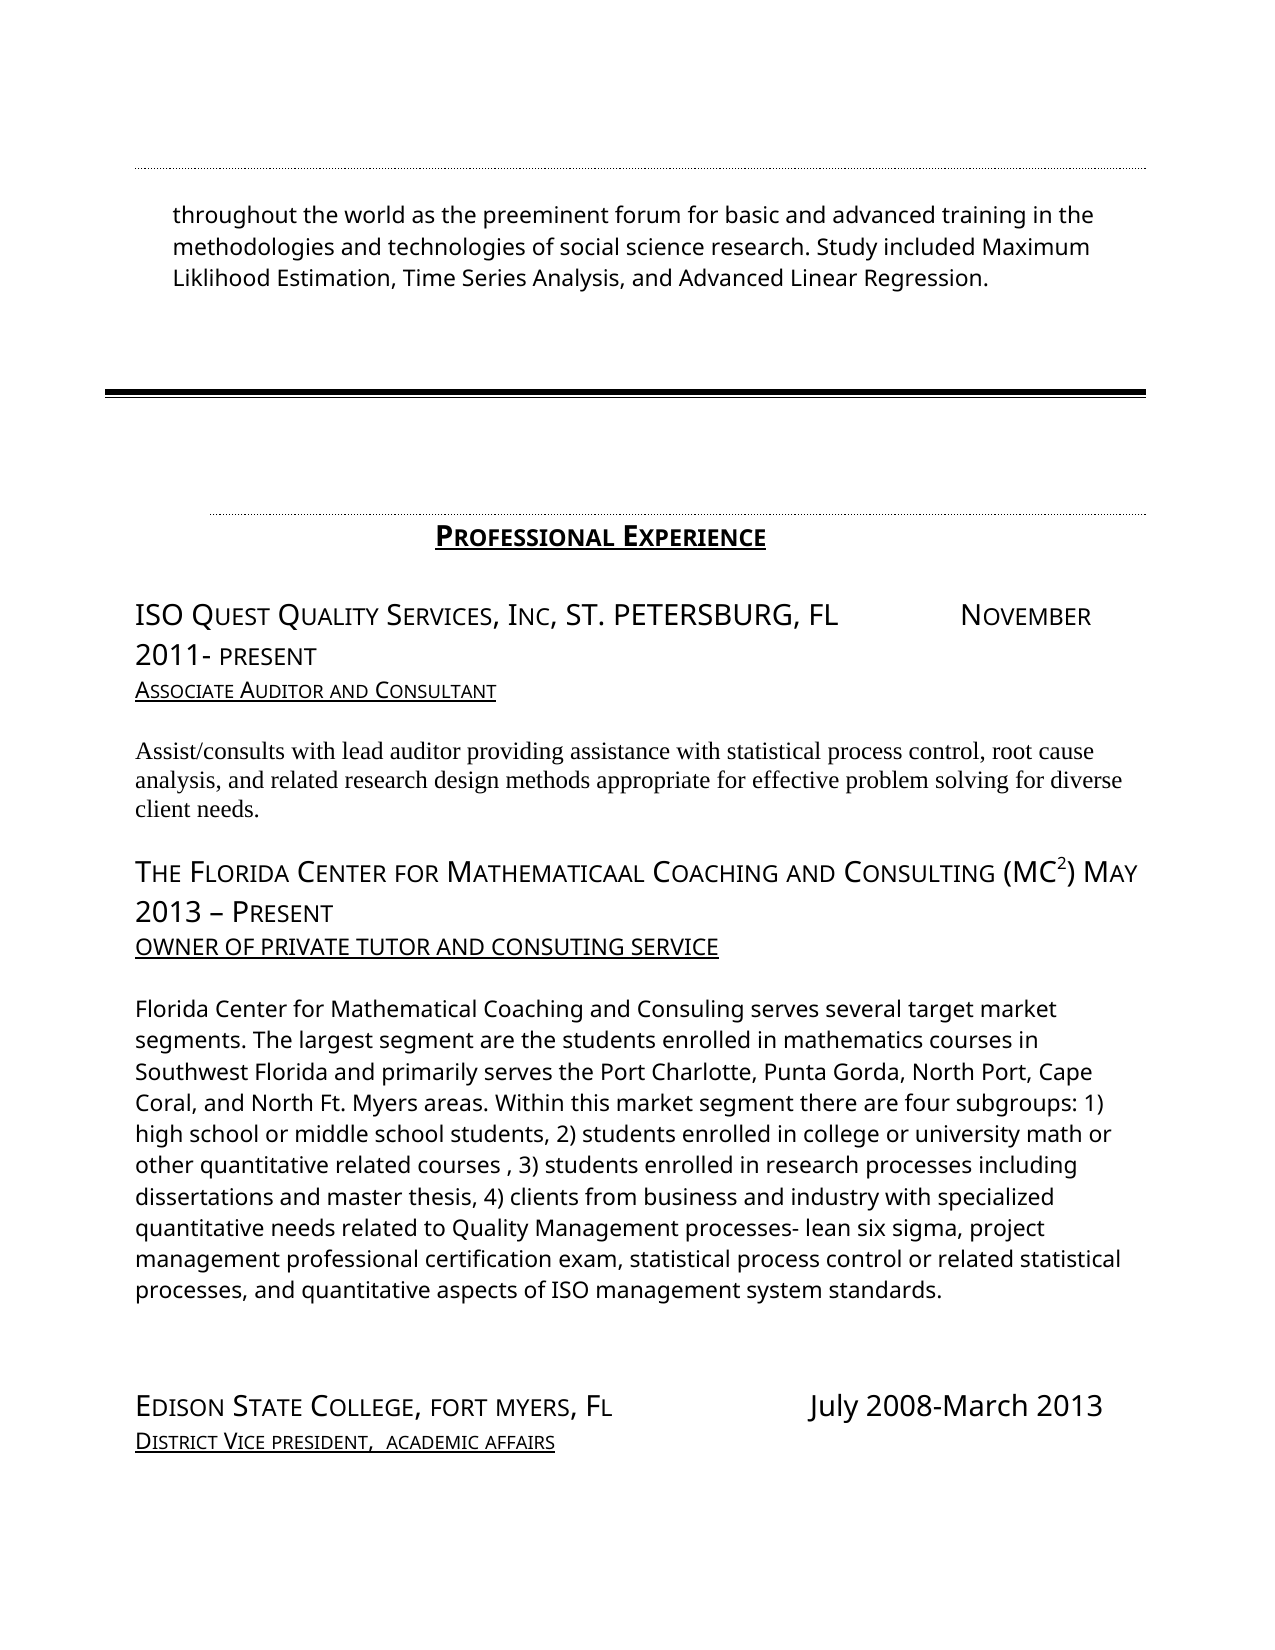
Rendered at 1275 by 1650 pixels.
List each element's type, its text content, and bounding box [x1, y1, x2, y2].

text Edison State College, fort myers, Fl July 2008-March 2013 [135, 1385, 1140, 1424]
list throughout the world as the preeminent forum for basic and advanced training in the methodologies and technologies of social science research. Study included Maximum Liklihood Estimation, Time Series Analysis, and Advanced Linear Regression. [135, 199, 1140, 293]
text Assist/consults with lead auditor providing assistance with statistical process control, root cause analysis, and related research design methods appropriate for effective problem solving for diverse client needs. [135, 736, 1146, 822]
text The Florida Center for Mathematicaal Coaching and Consulting (MC2) May 2013 – Present [135, 851, 1140, 931]
text ISO Quest Quality Services, Inc, ST. PETERSBURG, FL November 2011- present [135, 594, 1140, 674]
text District Vice president, academic affairs [135, 1424, 1140, 1456]
text OWNER OF PRIVATE TUTOR AND CONSUTING SERVICE [135, 931, 1140, 962]
text Associate Auditor and Consultant [135, 674, 1140, 705]
text Florida Center for Mathematical Coaching and Consuling serves several target market segments. The largest segment are the students enrolled in mathematics courses in Southwest Florida and primarily serves the Port Charlotte, Punta Gorda, North Port, Cape Coral, and North Ft. Myers areas. Within this market segment there are four subgroups: 1) high school or middle school students, 2) students enrolled in college or university math or other quantitative related courses , 3) students enrolled in research processes including dissertations and master thesis, 4) clients from business and industry with specialized quantitative needs related to Quality Management processes- lean six sigma, project management professional certification exam, statistical process control or related statistical processes, and quantitative aspects of ISO management system standards. [135, 993, 1140, 1306]
subtitle Professional Experience [360, 515, 1215, 554]
